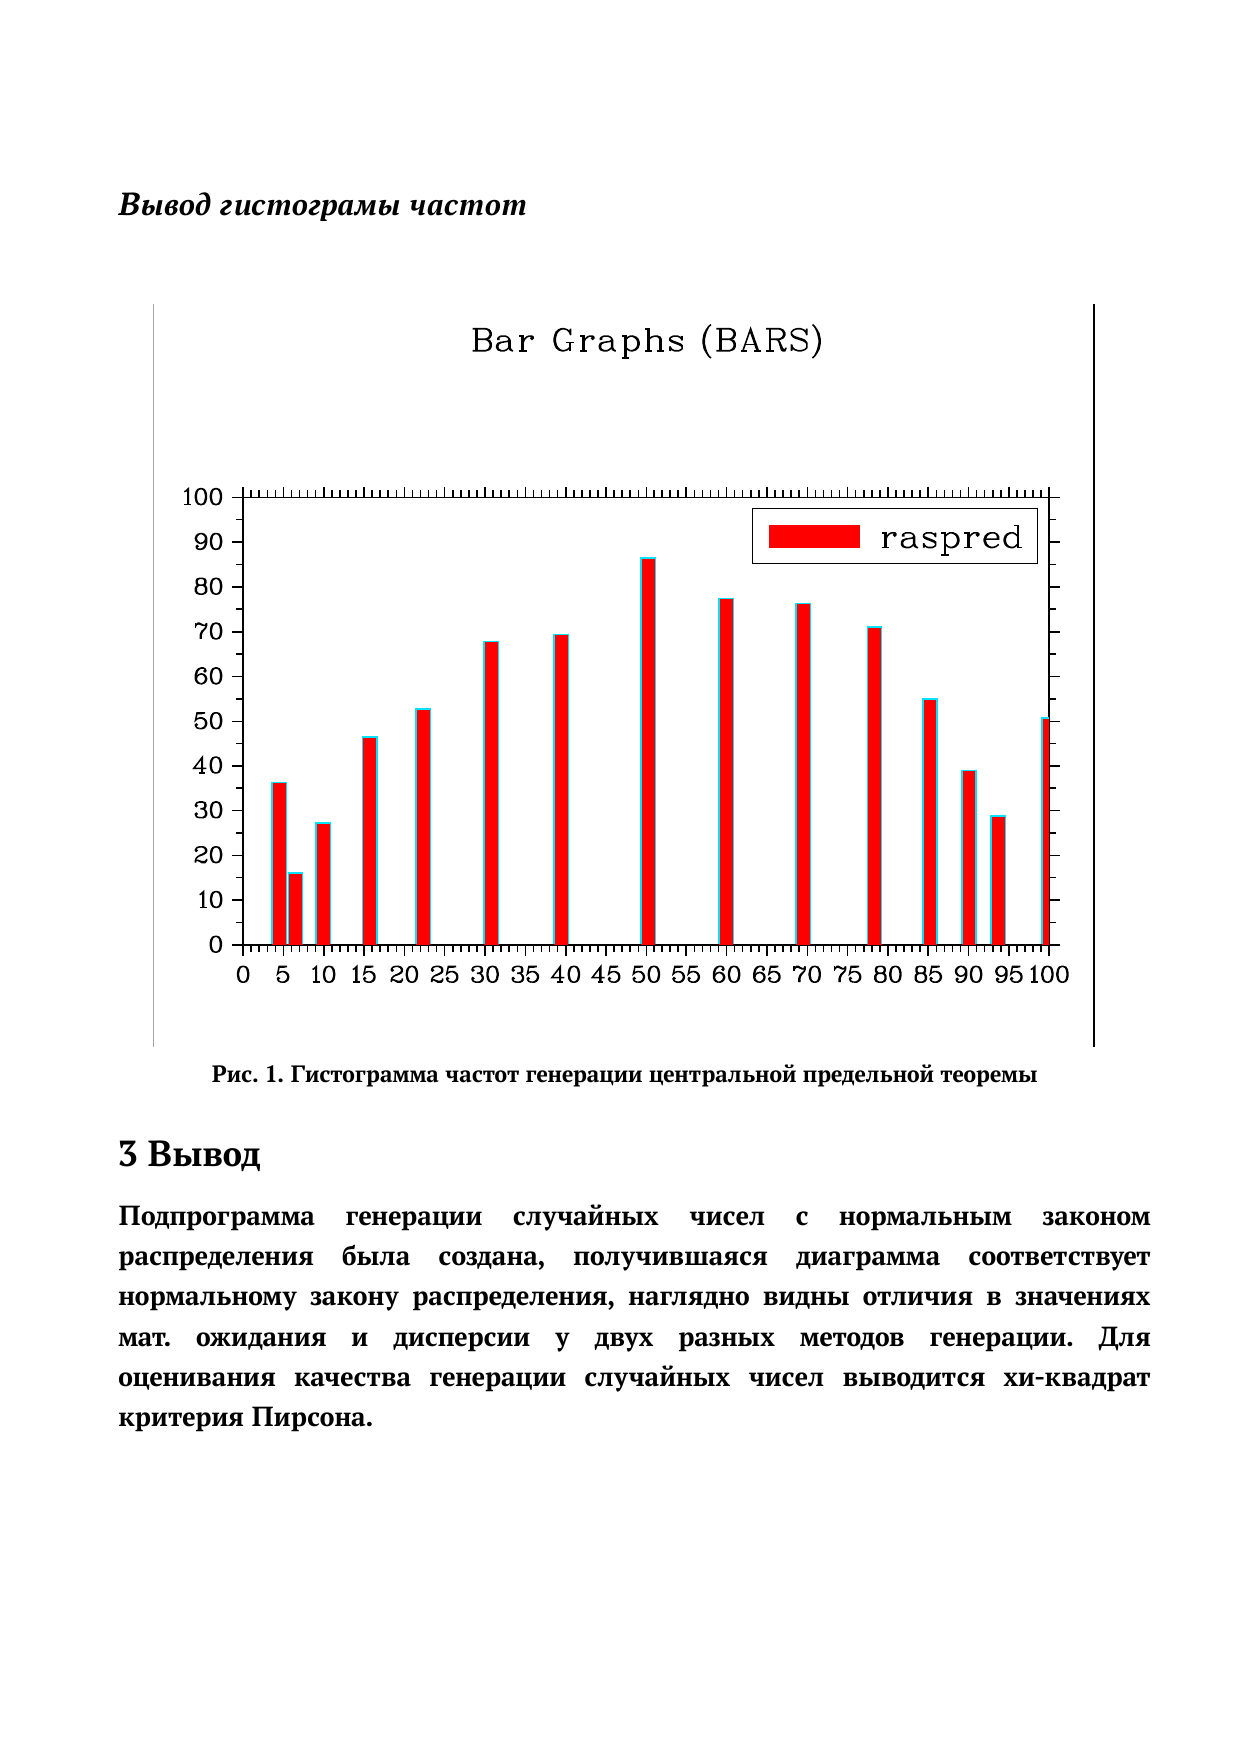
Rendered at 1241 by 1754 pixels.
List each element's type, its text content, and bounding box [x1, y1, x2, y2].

text Подпрограмма генерации случайных чисел с нормальным законом распределения была создана, получившаяся диаграмма соответствует нормальному закону распределения, наглядно видны отличия в значениях мат. ожидания и дисперсии у двух разных методов генерации. Для оценивания качества генерации случайных чисел выводится хи-квадрат критерия Пирсона. [118, 1198, 1152, 1433]
subtitle Вывод гистограмы частот [118, 184, 1152, 223]
text Рис. 1. Гистограмма частот генерации центральной предельной теоремы [153, 317, 1096, 1088]
subtitle 3 Вывод [118, 311, 1152, 1174]
